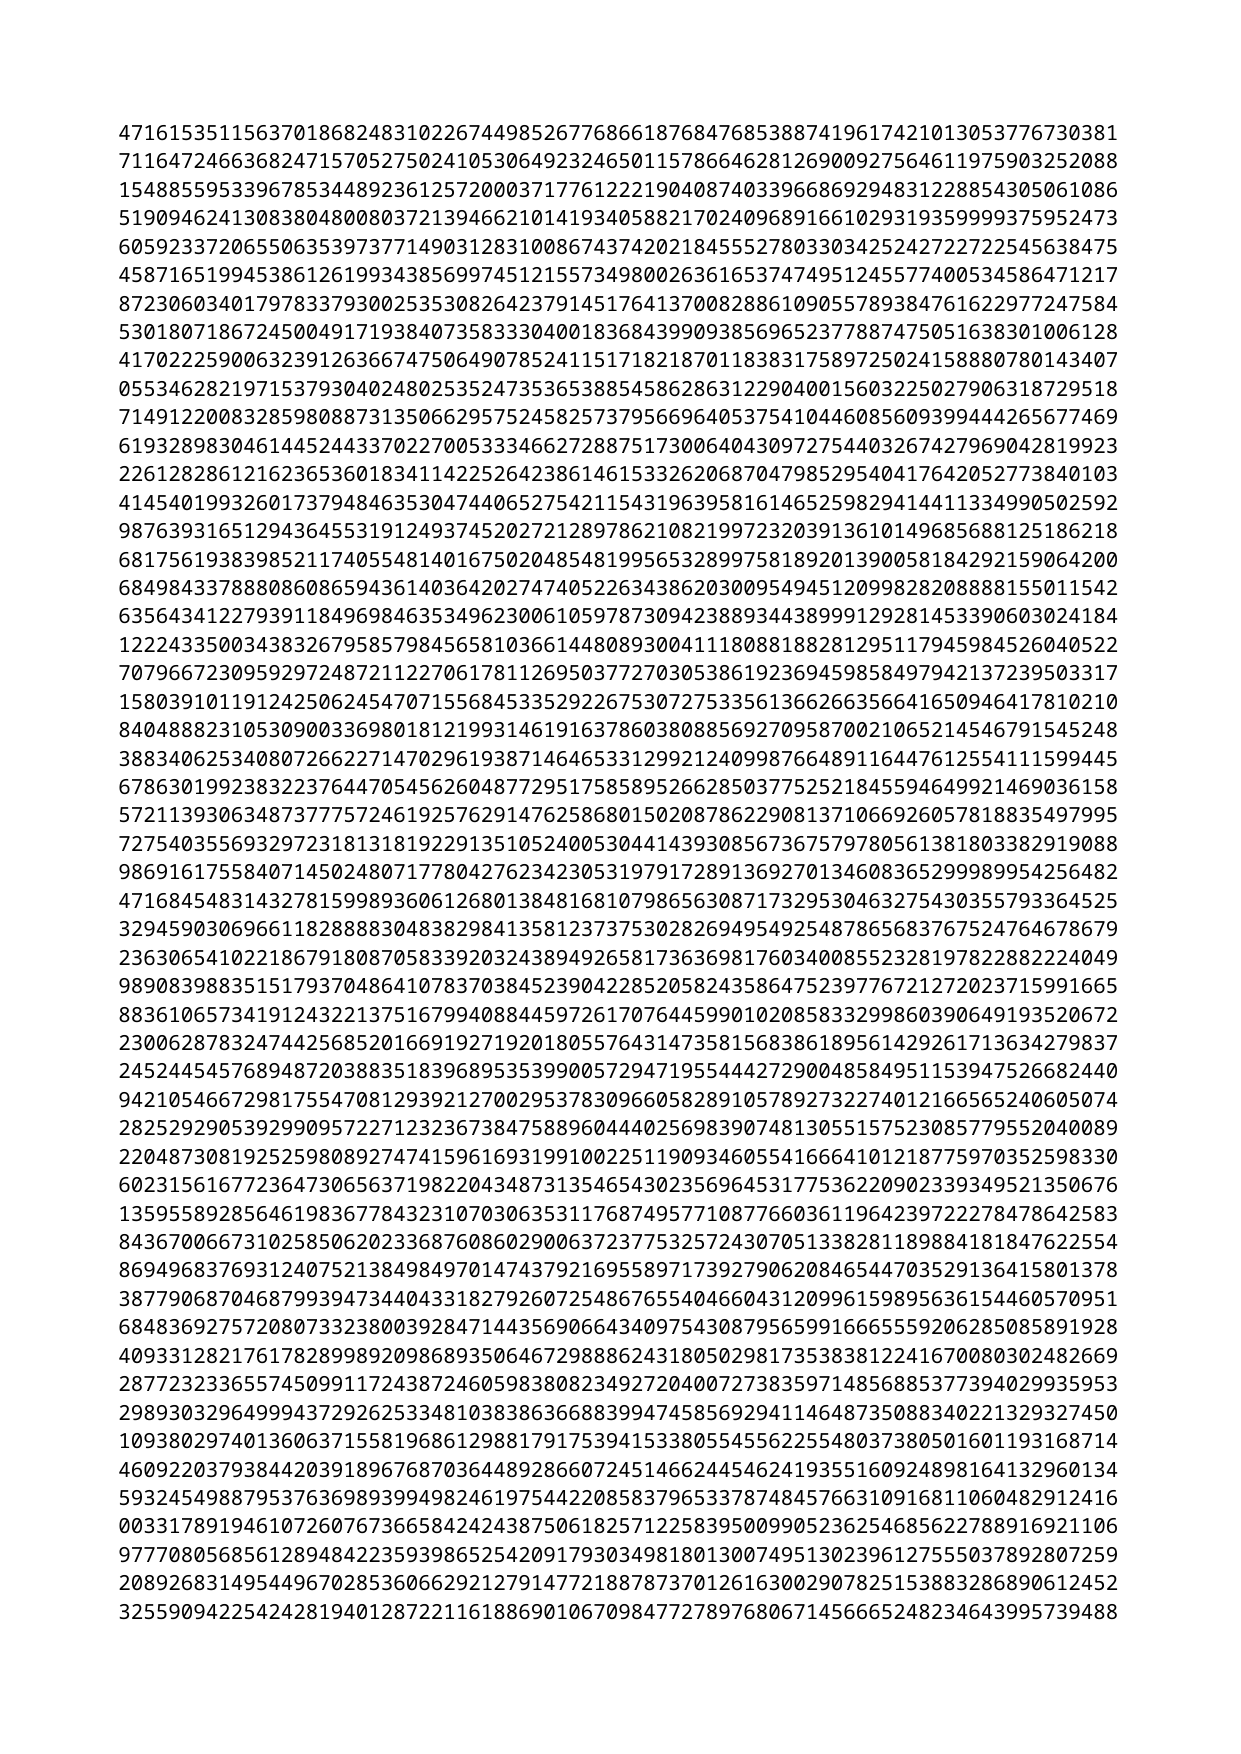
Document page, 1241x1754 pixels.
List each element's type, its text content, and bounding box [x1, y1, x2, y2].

text 4716153511563701868248310226744985267768661876847685388741961742101305377673038171164724663682471570527502410530649232465011578664628126900927564611975903252088154885595339678534489236125720003717761222190408740339668692948312288543050610865190946241308380480080372139466210141934058821702409689166102931935999937595247360592337206550635397377149031283100867437420218455527803303425242722722545638475458716519945386126199343856997451215573498002636165374749512455774005345864712178723060340179783379300253530826423791451764137008288610905578938476162297724758453018071867245004917193840735833304001836843990938569652377887475051638301006128417022259006323912636674750649078524115171821870118383175897250241588807801434070553462821971537930402480253524735365388545862863122904001560322502790631872951871491220083285980887313506629575245825737956696405375410446085609399444265677469619328983046144524433702270053334662728875173006404309727544032674279690428199232261282861216236536018341142252642386146153326206870479852954041764205277384010341454019932601737948463530474406527542115431963958161465259829414411334990502592987639316512943645531912493745202721289786210821997232039136101496856881251862186817561938398521174055481401675020485481995653289975818920139005818429215906420068498433788808608659436140364202747405226343862030095494512099828208888155011542635643412279391184969846353496230061059787309423889344389991292814533906030241841222433500343832679585798456581036614480893004111808818828129511794598452604052270796672309592972487211227061781126950377270305386192369459858497942137239503317158039101191242506245470715568453352922675307275335613662663566416509464178102108404888231053090033698018121993146191637860380885692709587002106521454679154524838834062534080726622714702961938714646533129921240998766489116447612554111599445678630199238322376447054562604877295175858952662850377525218455946499214690361585721139306348737775724619257629147625868015020878622908137106692605781883549799572754035569329723181318192291351052400530441439308567367579780561381803382919088986916175584071450248071778042762342305319791728913692701346083652999899542564824716845483143278159989360612680138481681079865630871732953046327543035579336452532945903069661182888830483829841358123737530282694954925487865683767524764678679236306541022186791808705833920324389492658173636981760340085523281978228822240499890839883515179370486410783703845239042285205824358647523977672127202371599166588361065734191243221375167994088445972617076445990102085833299860390649193520672230062878324744256852016691927192018055764314735815683861895614292617136342798372452445457689487203883518396895353990057294719554442729004858495115394752668244094210546672981755470812939212700295378309660582891057892732274012166565240605074282529290539299095722712323673847588960444025698390748130551575230857795520400892204873081925259808927474159616931991002251190934605541666410121877597035259833060231561677236473065637198220434873135465430235696453177536220902339349521350676135955892856461983677843231070306353117687495771087766036119642397222784786425838436700667310258506202336876086029006372377532572430705133828118988418184762255486949683769312407521384984970147437921695589717392790620846544703529136415801378387790687046879939473440433182792607254867655404660431209961598956361544605709516848369275720807332380039284714435690664340975430879565991666555920628508589192840933128217617828998920986893506467298886243180502981735383812241670080302482669287723233655745099117243872460598380823492720400727383597148568853773940299359532989303296499943729262533481038386366883994745856929411464873508834022132932745010938029740136063715581968612988179175394153380554556225548037380501601193168714460922037938442039189676870364489286607245146624454624193551609248981641329601345932454988795376369893994982461975442208583796533787484576631091681106048291241600331789194610726076736658424243875061825712258395009905236254685622788916921106977708056856128948422359398652542091793034981801300749513023961275550378928072592089268314954496702853606629212791477218878737012616300290782515388328689061245232559094225424281940128722116188690106709847727897680671456665248234643995739488 [118, 118, 1122, 1625]
